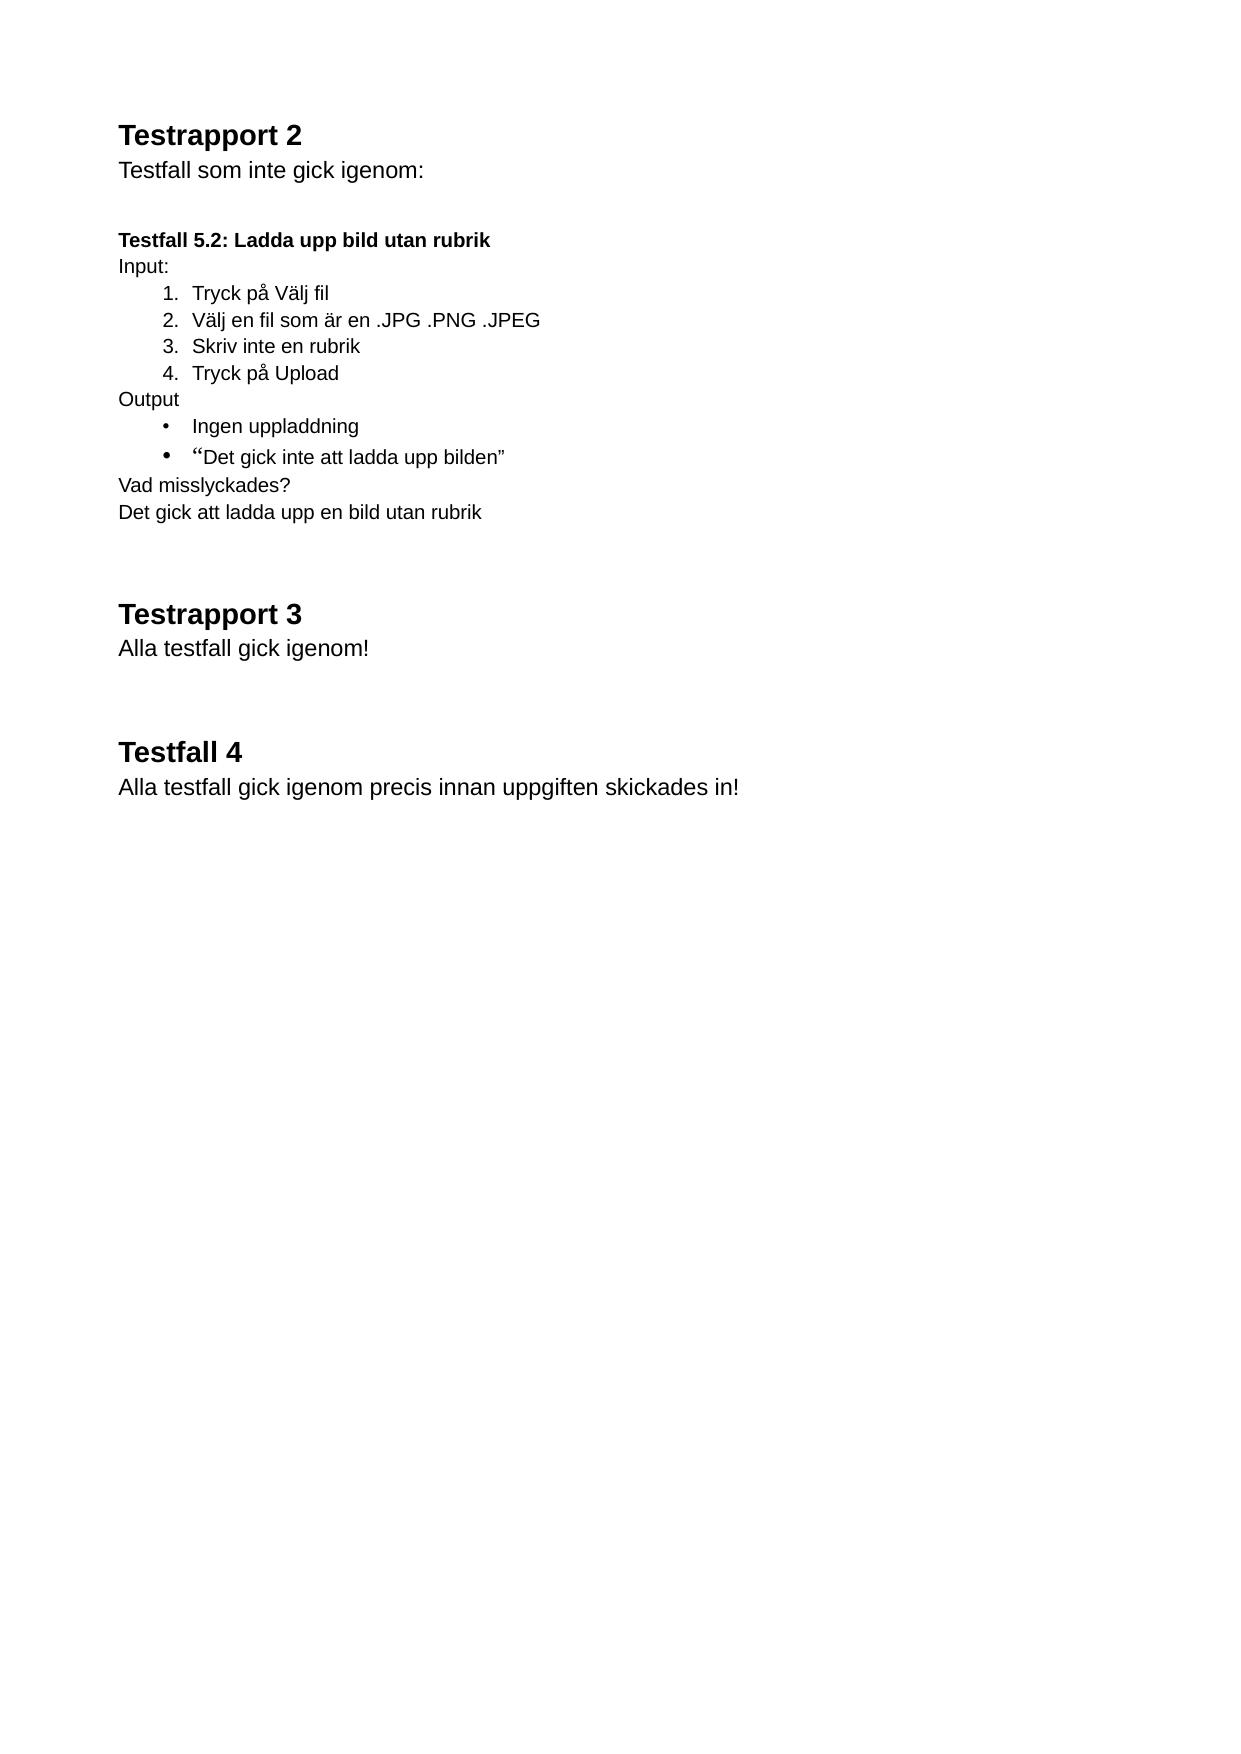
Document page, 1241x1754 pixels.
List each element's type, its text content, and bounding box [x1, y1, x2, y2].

text Testrapport 3 [118, 597, 1122, 630]
text Testfall 4 [118, 736, 1122, 769]
text Testfall som inte gick igenom: [118, 156, 1122, 183]
list Tryck på Upload [162, 361, 1122, 384]
text Det gick att ladda upp en bild utan rubrik [118, 500, 1122, 523]
text Testfall 5.2: Ladda upp bild utan rubrik [118, 228, 1122, 252]
list Ingen uppladdning [162, 414, 1122, 438]
list Skriv inte en rubrik [162, 334, 1122, 358]
list Tryck på Välj fil [162, 281, 1122, 305]
text Testrapport 2 [118, 118, 1122, 152]
list Välj en fil som är en .JPG .PNG .JPEG [162, 308, 1122, 331]
text Alla testfall gick igenom! [118, 635, 1122, 662]
list “Det gick inte att ladda upp bilden” [162, 441, 1122, 469]
text Alla testfall gick igenom precis innan uppgiften skickades in! [118, 774, 1122, 801]
text Output [118, 388, 1122, 411]
text Input: [118, 255, 1122, 278]
text Vad misslyckades? [118, 473, 1122, 497]
